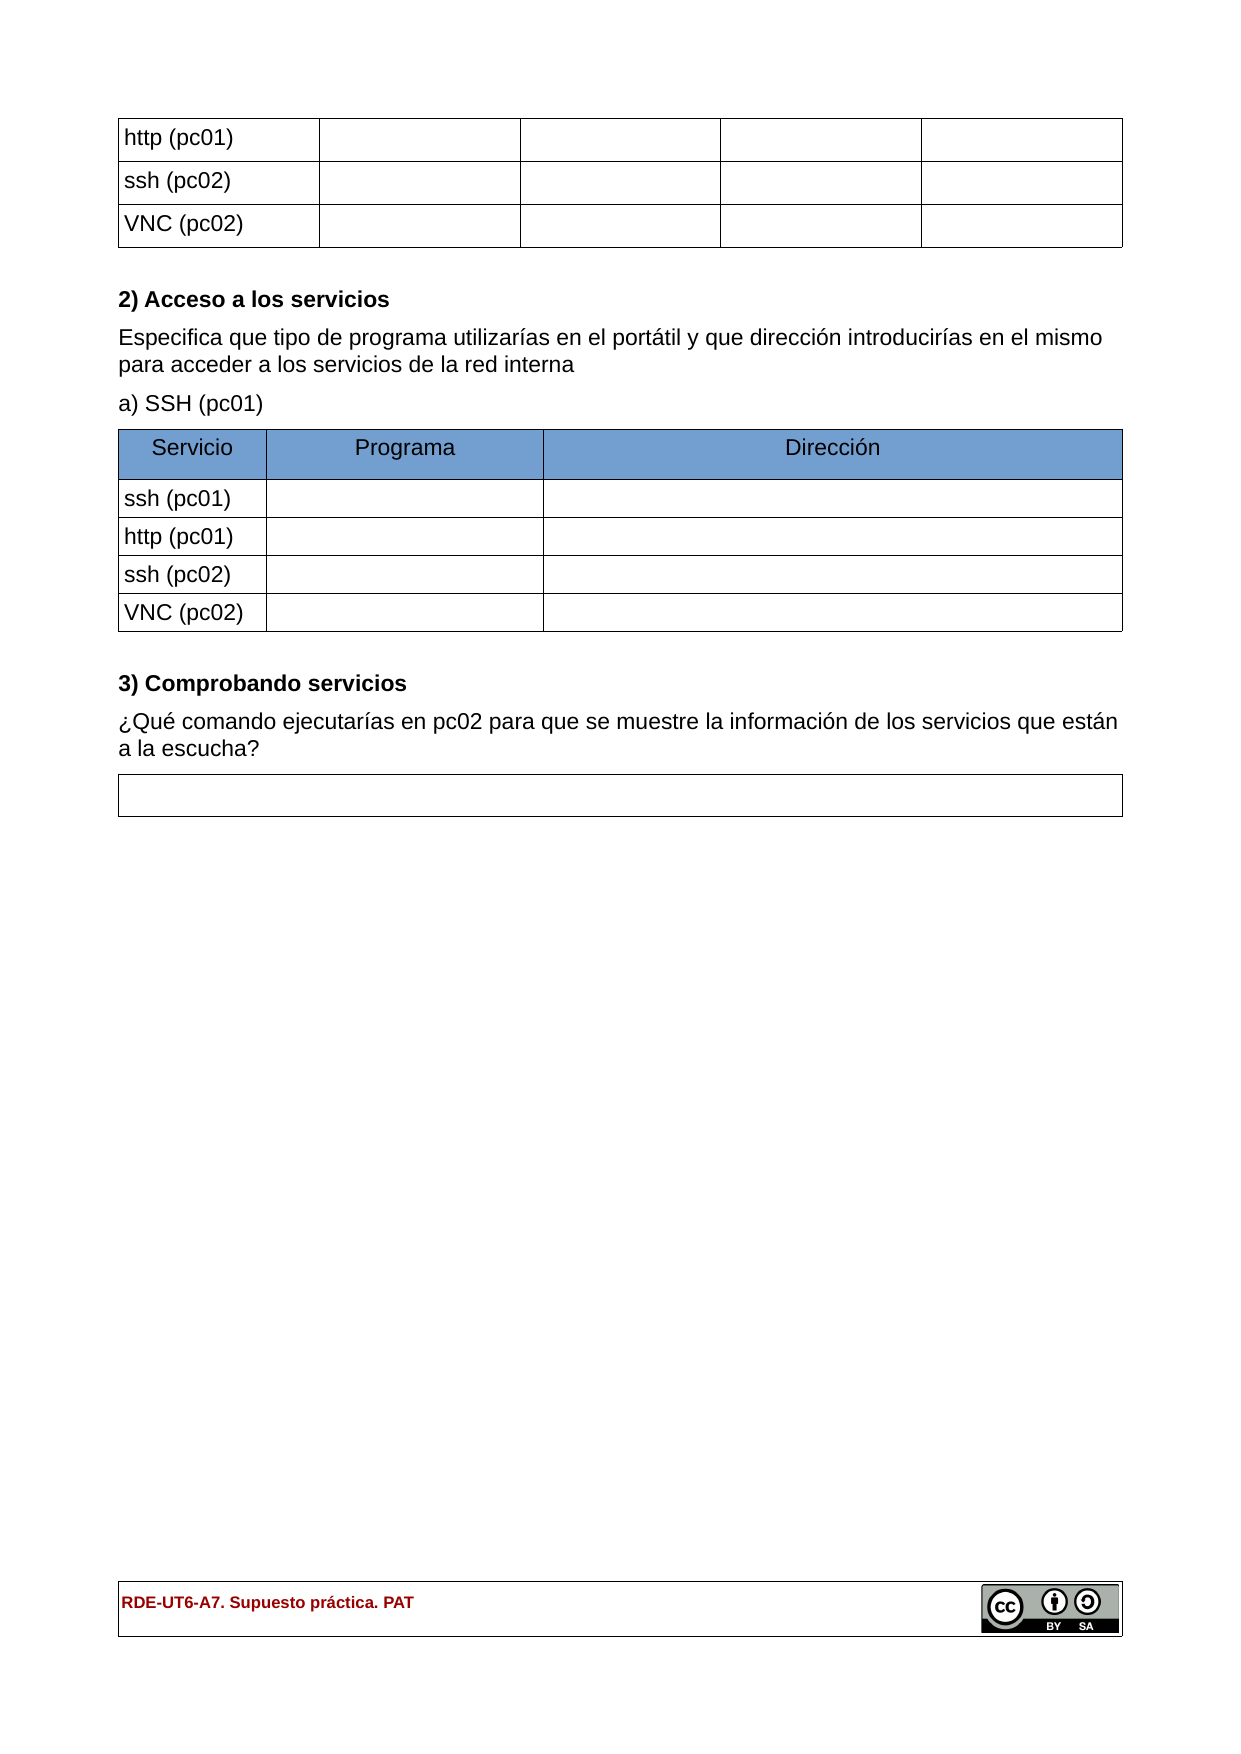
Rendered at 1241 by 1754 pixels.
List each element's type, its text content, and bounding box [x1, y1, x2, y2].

table_cell [721, 119, 921, 161]
table_cell http (pc01) [119, 518, 266, 555]
text ¿Qué comando ejecutarías en pc02 para que se muestre la información de los servicios que están a la escucha? [118, 708, 1122, 761]
table_cell [721, 205, 921, 247]
table_cell [922, 205, 1122, 247]
table_cell [521, 205, 720, 247]
table_cell [544, 480, 1122, 517]
table_cell VNC (pc02) [119, 205, 319, 247]
text a) SSH (pc01) [118, 389, 1122, 416]
table_cell [922, 162, 1122, 204]
table_cell [320, 119, 520, 161]
table_cell [320, 162, 520, 204]
table_cell [320, 205, 520, 247]
table_cell ssh (pc02) [119, 162, 319, 204]
text 3) Comprobando servicios [118, 669, 1122, 696]
picture [981, 1584, 1119, 1633]
table_cell [267, 594, 543, 631]
table_cell [267, 518, 543, 555]
table_cell [544, 556, 1122, 593]
text 2) Acceso a los servicios [118, 286, 1122, 312]
table_header Programa [267, 430, 543, 479]
table_cell [721, 162, 921, 204]
table_cell http (pc01) [119, 119, 319, 161]
table_cell [267, 480, 543, 517]
table_cell ssh (pc02) [119, 556, 266, 593]
table_header Servicio [119, 430, 266, 479]
table_cell [922, 119, 1122, 161]
text Especifica que tipo de programa utilizarías en el portátil y que dirección introducirías en el mismo para acceder a los servicios de la red interna [118, 324, 1122, 377]
table_header Dirección [544, 430, 1122, 479]
table_cell [521, 162, 720, 204]
table_cell VNC (pc02) [119, 594, 266, 631]
table_cell [521, 119, 720, 161]
table_cell [544, 518, 1122, 555]
table_cell ssh (pc01) [119, 480, 266, 517]
table_cell [544, 594, 1122, 631]
table_header [119, 775, 1122, 816]
table_cell [267, 556, 543, 593]
